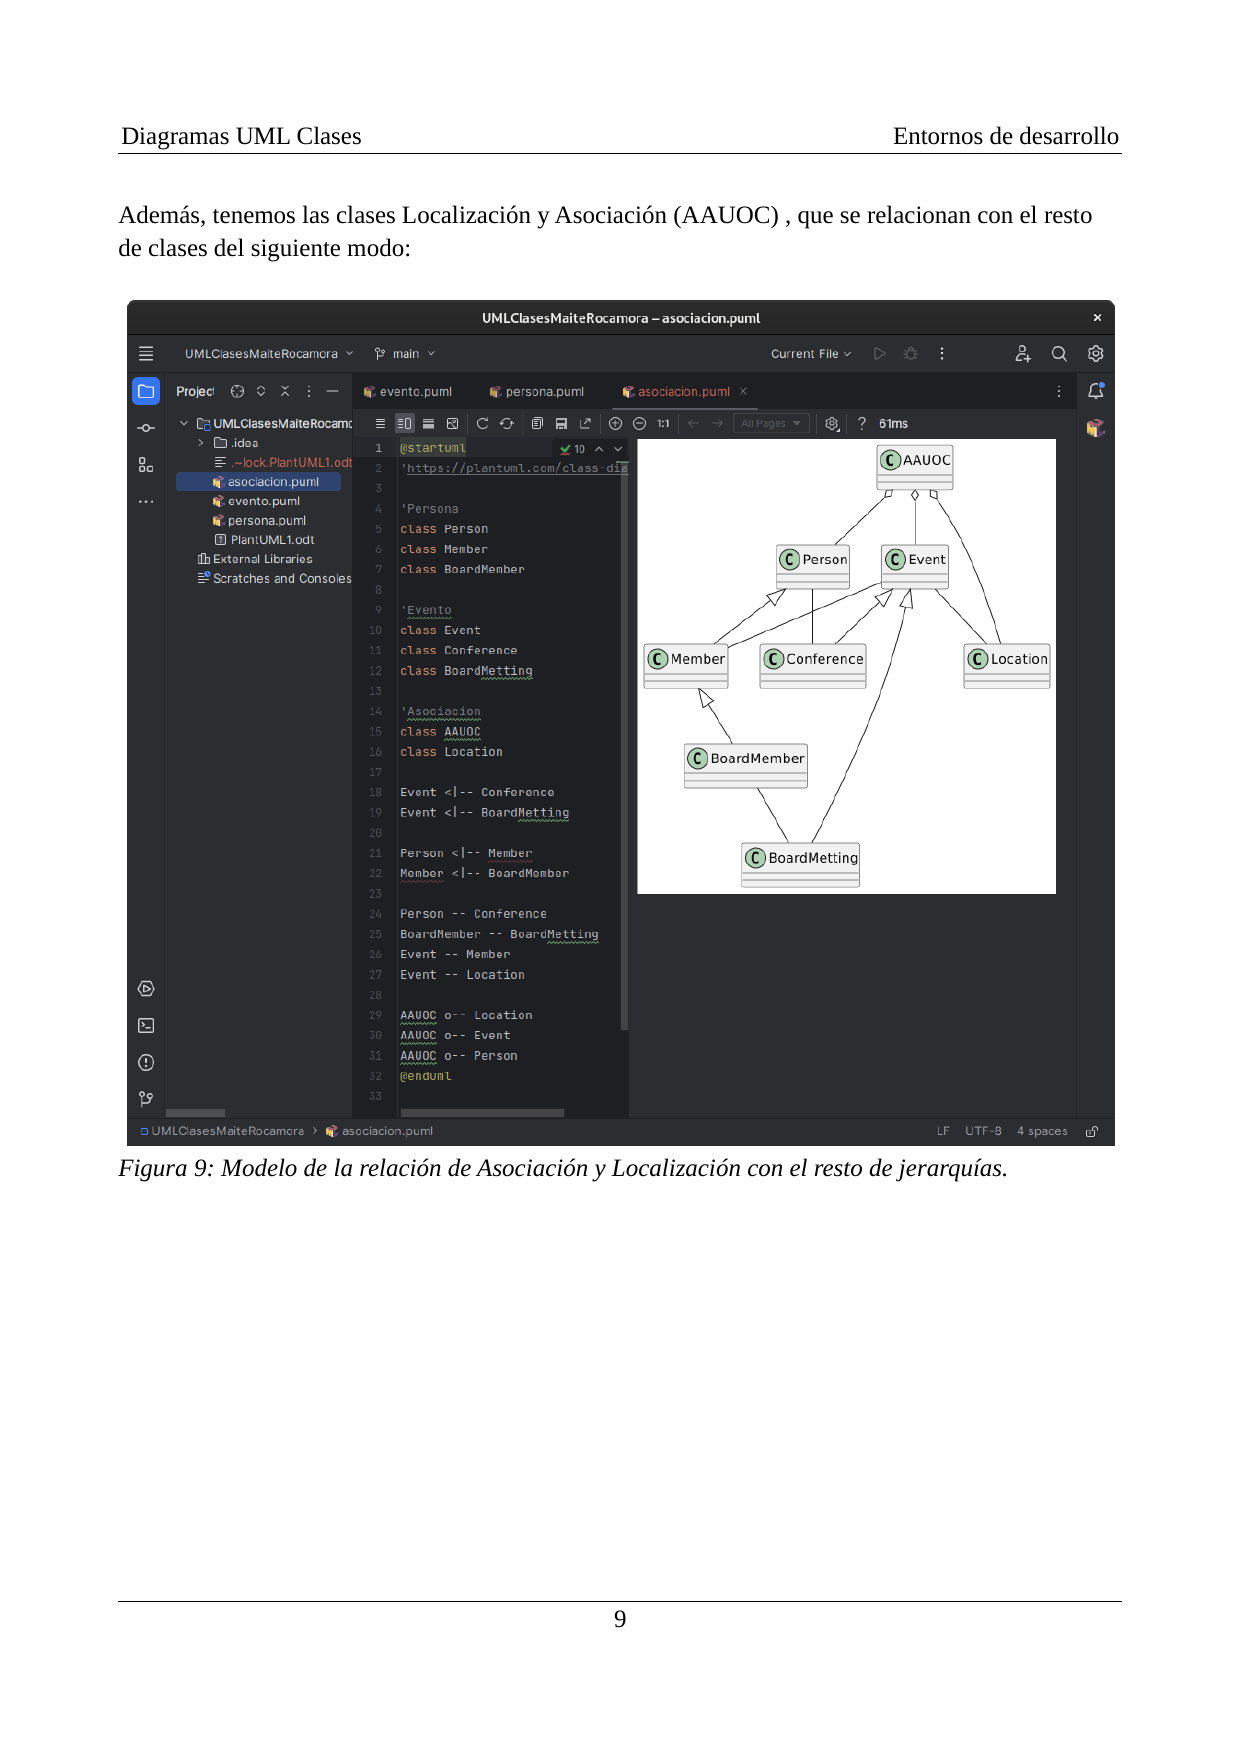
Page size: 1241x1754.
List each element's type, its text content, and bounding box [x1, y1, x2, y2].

text Además, tenemos las clases Localización y Asociación (AAUOC) , que se relacionan con el resto de clases del siguiente modo: [118, 200, 1122, 262]
picture [118, 293, 1123, 1154]
text Figura 9: Modelo de la relación de Asociación y Localización con el resto de jerarquías. [118, 1154, 1122, 1182]
